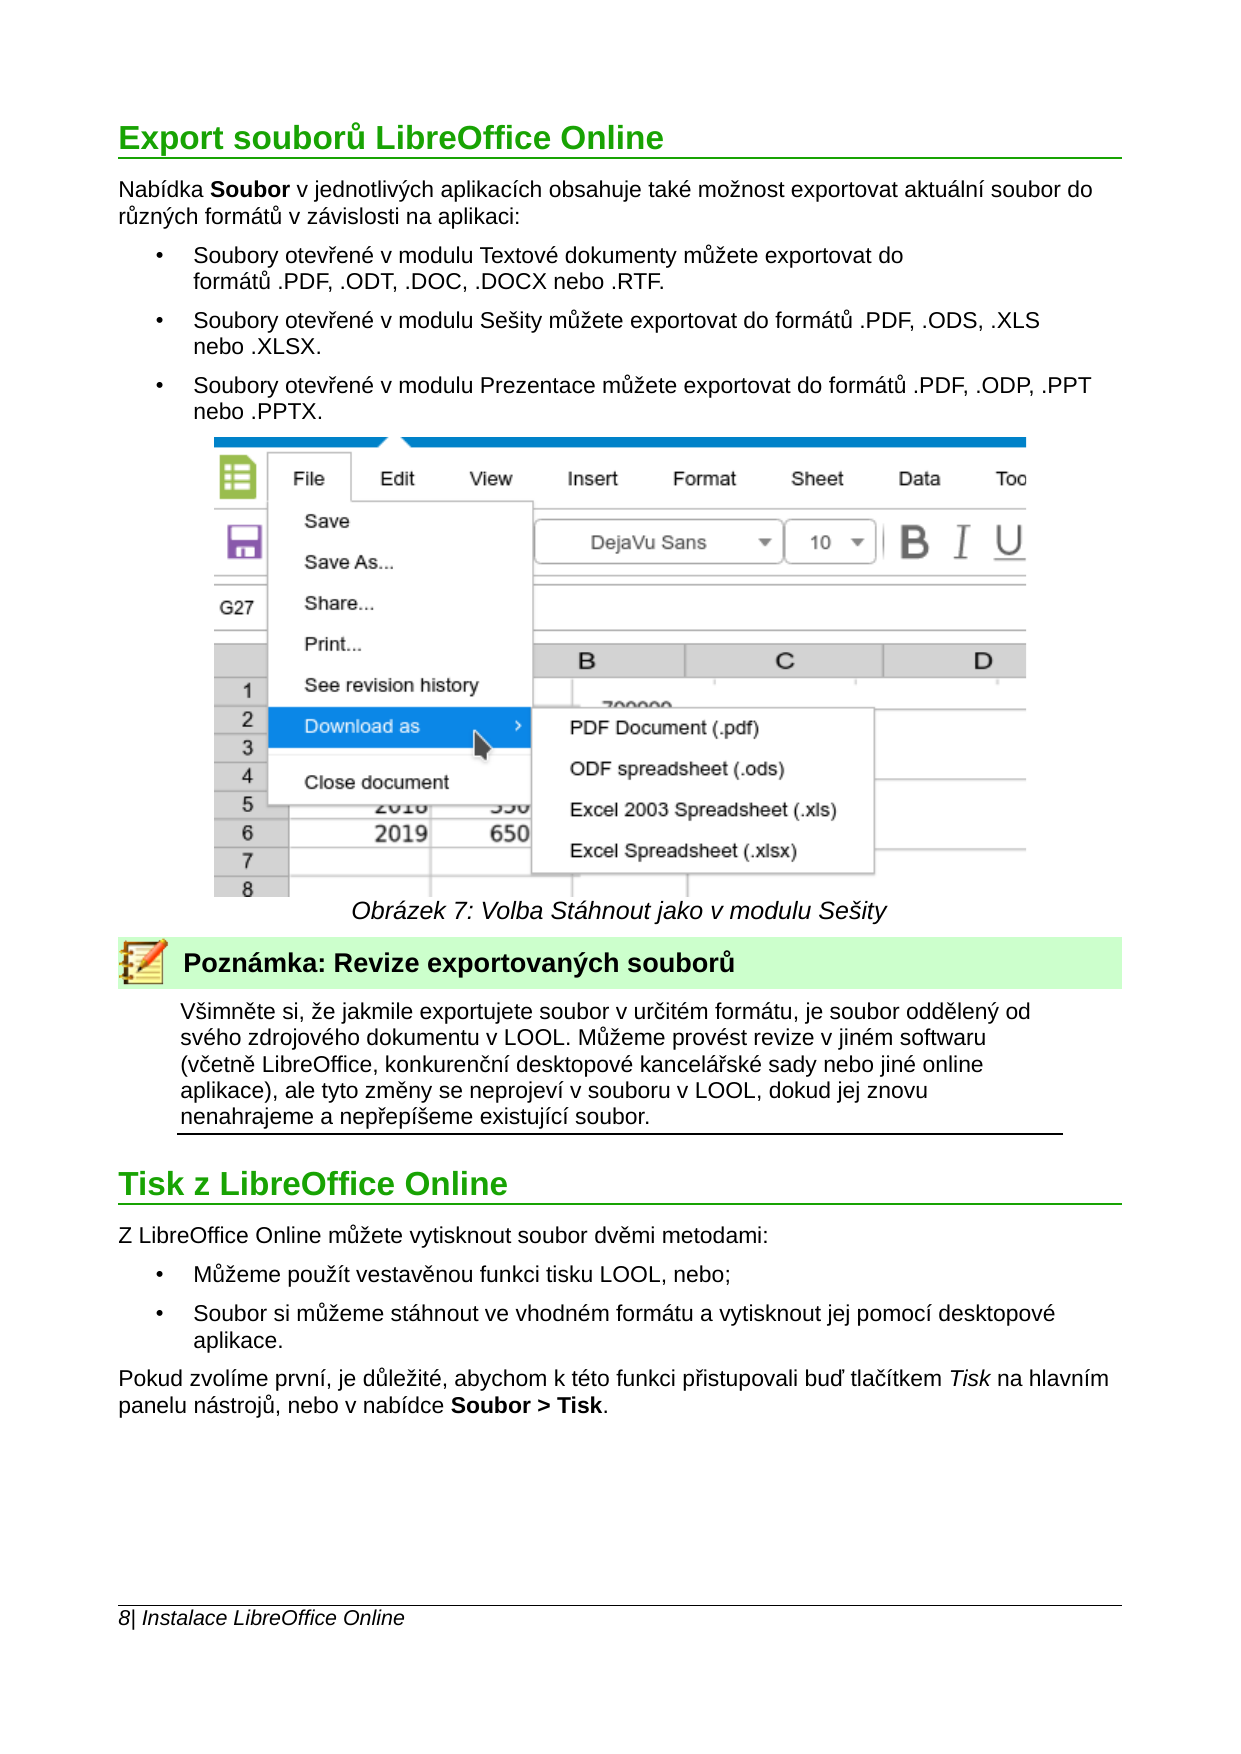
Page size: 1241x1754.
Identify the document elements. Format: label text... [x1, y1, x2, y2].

text Obrázek 7: Volba Stáhnout jako v modulu Sešity [201, 437, 1039, 925]
list Soubor si můžeme stáhnout ve vhodném formátu a vytisknout jej pomocí desktopové aplikace. [156, 1300, 1122, 1353]
text Pokud zvolíme první, je důležité, abychom k této funkci přistupovali buď tlačítkem Tisk na hlavním panelu nástrojů, nebo v nabídce Soubor > Tisk. [118, 1365, 1122, 1418]
subtitle Export souborů LibreOffice Online [118, 118, 1122, 157]
text Nabídka Soubor v jednotlivých aplikacích obsahuje také možnost exportovat aktuální soubor do různých formátů v závislosti na aplikaci: [118, 176, 1122, 229]
picture [119, 937, 170, 988]
list Soubory otevřené v modulu Textové dokumenty můžete exportovat do formátů .PDF, .ODT, .DOC, .DOCX nebo .RTF. [156, 242, 1122, 294]
subtitle Tisk z LibreOffice Online [118, 1164, 1122, 1203]
picture [214, 437, 1027, 897]
subtitle Poznámka: Revize exportovaných souborů [118, 937, 1122, 989]
list Můžeme použít vestavěnou funkci tisku LOOL, nebo; [156, 1261, 1122, 1288]
list Soubory otevřené v modulu Sešity můžete exportovat do formátů .PDF, .ODS, .XLS nebo .XLSX. [156, 307, 1122, 359]
text Všimněte si, že jakmile exportujete soubor v určitém formátu, je soubor oddělený od svého zdrojového dokumentu v LOOL. Můžeme provést revize v jiném softwaru (včetně LibreOffice, konkurenční desktopové kancelářské sady nebo jiné online aplikace), ale tyto změny se neprojeví v souboru v LOOL, dokud jej znovu nenahrajeme a nepřepíšeme existující soubor. [177, 995, 1063, 1133]
text Z LibreOffice Online můžete vytisknout soubor dvěmi metodami: [118, 1222, 1122, 1249]
list Soubory otevřené v modulu Prezentace můžete exportovat do formátů .PDF, .ODP, .PPT nebo .PPTX. [156, 372, 1122, 425]
